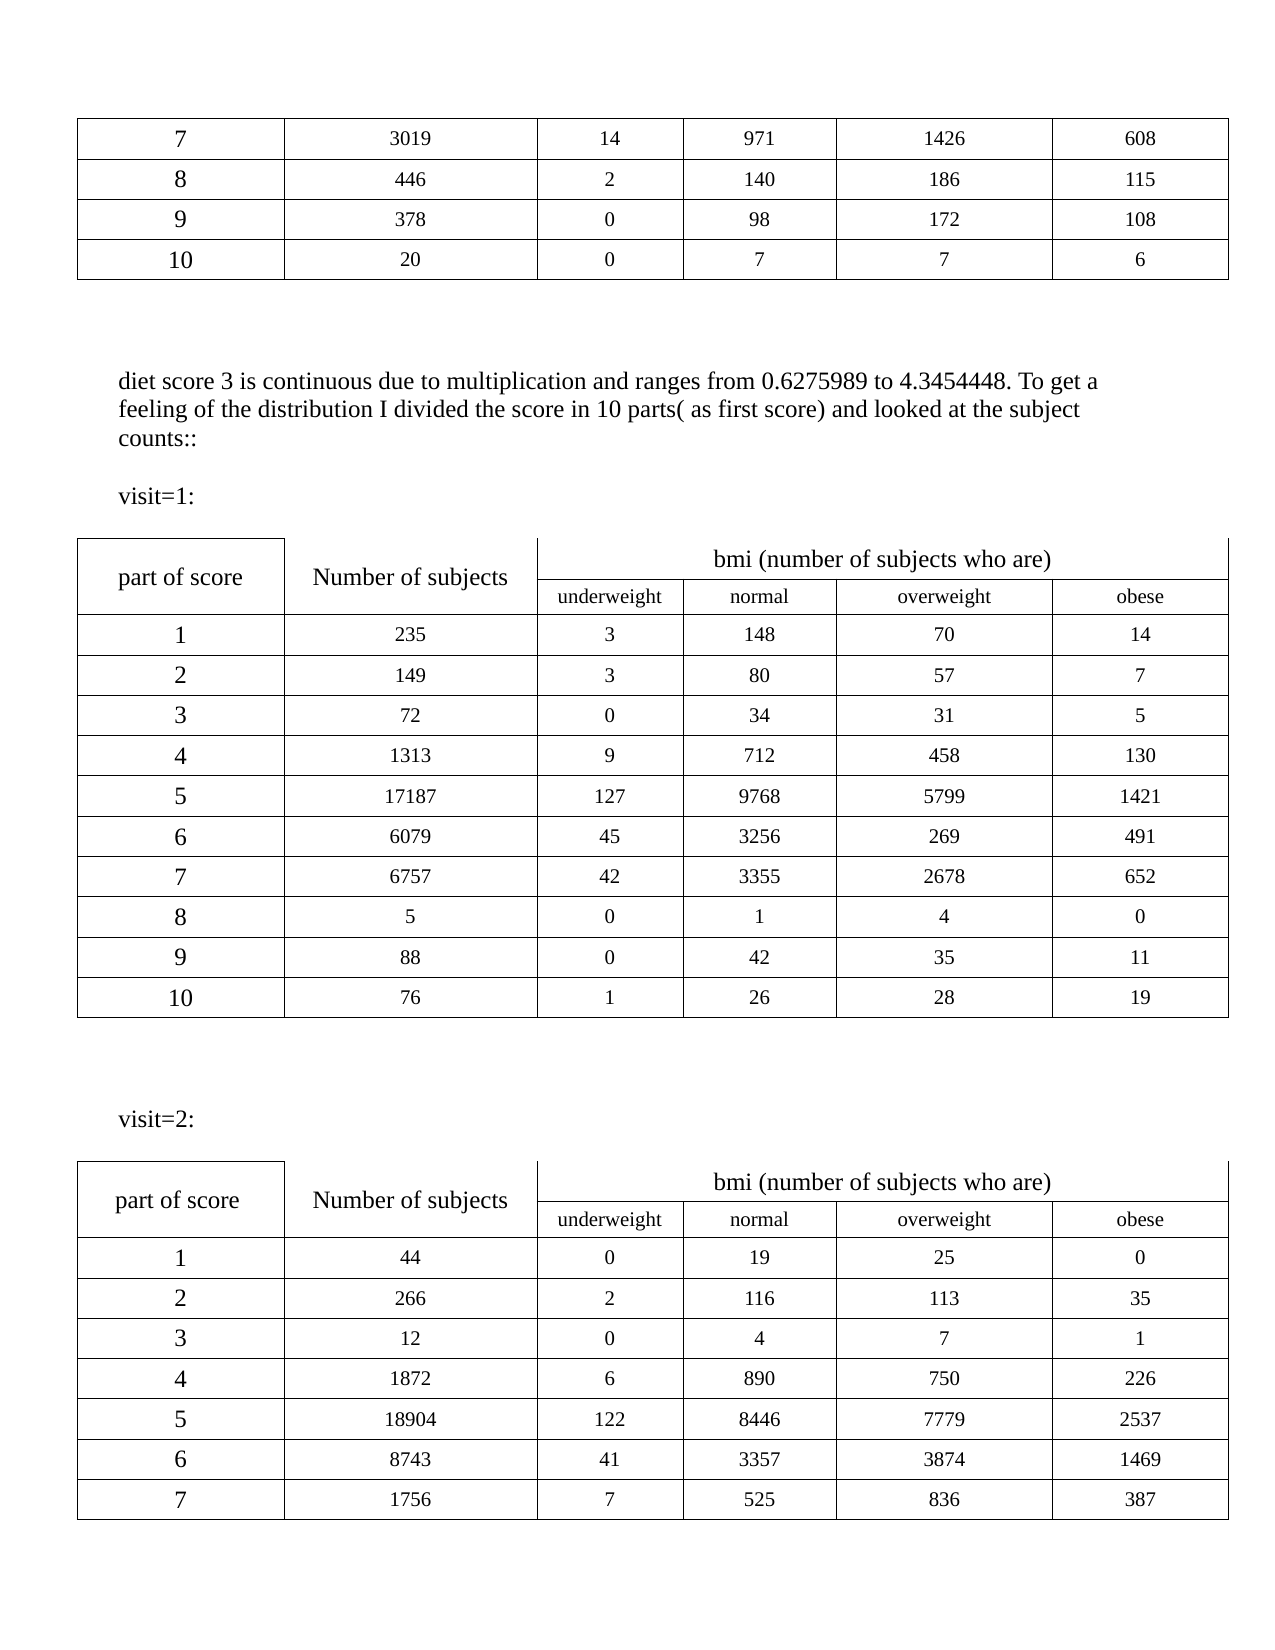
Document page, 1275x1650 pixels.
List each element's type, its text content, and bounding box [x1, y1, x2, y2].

table_cell 76 [285, 978, 537, 1017]
table_cell 148 [684, 615, 836, 654]
table_cell 712 [684, 736, 836, 775]
table_cell 0 [538, 696, 683, 735]
table_cell 26 [684, 978, 836, 1017]
table_cell 57 [837, 656, 1052, 695]
table_cell 1426 [837, 119, 1052, 158]
table_cell 6 [78, 1440, 284, 1479]
table_cell 10 [78, 978, 284, 1017]
table_cell 7 [538, 1480, 683, 1519]
table_cell 5 [1053, 696, 1228, 735]
table_cell 149 [285, 656, 537, 695]
table_cell 3 [538, 615, 683, 654]
table_cell 9 [78, 938, 284, 977]
text diet score 3 is continuous due to multiplication and ranges from 0.6275989 to 4.3454448. To get a feeling of the distribution I divided the score in 10 parts( as first score) and looked at the subject counts:: [118, 366, 1157, 452]
table_cell 1469 [1053, 1440, 1228, 1479]
table_cell 70 [837, 615, 1052, 654]
table_cell 34 [684, 696, 836, 735]
table_cell 0 [538, 938, 683, 977]
table_header Number of subjects [285, 538, 537, 614]
table_cell 491 [1053, 817, 1228, 856]
table_header part of score [78, 539, 284, 614]
table_cell 8446 [684, 1399, 836, 1439]
table_cell normal [684, 1202, 836, 1237]
table_cell 18904 [285, 1399, 537, 1439]
table_cell 4 [684, 1319, 836, 1358]
table_cell 35 [1053, 1279, 1228, 1318]
table_cell 9768 [684, 776, 836, 816]
table_cell 10 [78, 240, 284, 279]
table_cell 4 [837, 897, 1052, 937]
table_cell obese [1053, 1202, 1228, 1237]
table_cell 1 [78, 615, 284, 654]
table_cell 7 [78, 119, 284, 158]
table_cell 42 [684, 938, 836, 977]
table_cell 2 [78, 1279, 284, 1318]
table_cell 116 [684, 1279, 836, 1318]
table_cell 14 [538, 119, 683, 158]
table_cell overweight [837, 1202, 1052, 1237]
table_cell obese [1053, 580, 1228, 614]
table_cell 226 [1053, 1359, 1228, 1398]
table_cell 0 [538, 897, 683, 937]
table_cell 45 [538, 817, 683, 856]
table_cell 235 [285, 615, 537, 654]
table_cell 20 [285, 240, 537, 279]
table_cell 88 [285, 938, 537, 977]
table_cell 186 [837, 160, 1052, 199]
table_cell 8 [78, 897, 284, 937]
table_cell 7 [684, 240, 836, 279]
table_cell 7779 [837, 1399, 1052, 1439]
table_cell 113 [837, 1279, 1052, 1318]
table_cell 3256 [684, 817, 836, 856]
table_cell 0 [538, 240, 683, 279]
table_cell 12 [285, 1319, 537, 1358]
table_header part of score [78, 1162, 284, 1237]
table_cell 7 [1053, 656, 1228, 695]
table_cell 127 [538, 776, 683, 816]
table_cell 1313 [285, 736, 537, 775]
table_cell 72 [285, 696, 537, 735]
table_cell 0 [1053, 1238, 1228, 1277]
table_cell 140 [684, 160, 836, 199]
table_cell 1 [684, 897, 836, 937]
table_cell 44 [285, 1238, 537, 1277]
table_cell 378 [285, 200, 537, 239]
table_cell 35 [837, 938, 1052, 977]
table_cell 3019 [285, 119, 537, 158]
table_cell 7 [78, 857, 284, 896]
table_cell 446 [285, 160, 537, 199]
table_cell 2 [538, 1279, 683, 1318]
table_cell 5 [78, 1399, 284, 1439]
table_cell 108 [1053, 200, 1228, 239]
table_cell 14 [1053, 615, 1228, 654]
table_cell 172 [837, 200, 1052, 239]
table_cell 122 [538, 1399, 683, 1439]
table_cell 130 [1053, 736, 1228, 775]
table_cell 80 [684, 656, 836, 695]
table_cell 269 [837, 817, 1052, 856]
table_header bmi (number of subjects who are) [538, 1161, 1228, 1201]
table_cell 3 [538, 656, 683, 695]
table_cell 7 [78, 1480, 284, 1519]
table_cell 8743 [285, 1440, 537, 1479]
table_header bmi (number of subjects who are) [538, 538, 1228, 578]
table_cell 3874 [837, 1440, 1052, 1479]
table_cell 19 [1053, 978, 1228, 1017]
table_cell underweight [538, 1202, 683, 1237]
table_cell 28 [837, 978, 1052, 1017]
table_cell 1 [78, 1238, 284, 1277]
table_cell normal [684, 580, 836, 614]
table_cell 6 [538, 1359, 683, 1398]
table_cell 971 [684, 119, 836, 158]
table_cell 7 [837, 1319, 1052, 1358]
table_cell 890 [684, 1359, 836, 1398]
table_cell 5799 [837, 776, 1052, 816]
table_cell 1421 [1053, 776, 1228, 816]
table_cell 6079 [285, 817, 537, 856]
text visit=1: [118, 481, 1157, 509]
text visit=2: [118, 1104, 1157, 1132]
table_cell 5 [78, 776, 284, 816]
table_cell underweight [538, 580, 683, 614]
table_cell 1872 [285, 1359, 537, 1398]
table_cell 25 [837, 1238, 1052, 1277]
table_cell 17187 [285, 776, 537, 816]
table_cell 1 [538, 978, 683, 1017]
table_cell 2 [78, 656, 284, 695]
table_cell 9 [78, 200, 284, 239]
table_cell 115 [1053, 160, 1228, 199]
table_cell 836 [837, 1480, 1052, 1519]
table_cell 2678 [837, 857, 1052, 896]
table_cell 8 [78, 160, 284, 199]
table_cell 3355 [684, 857, 836, 896]
table_cell 5 [285, 897, 537, 937]
table_cell 458 [837, 736, 1052, 775]
table_cell 3357 [684, 1440, 836, 1479]
table_header Number of subjects [285, 1161, 537, 1237]
table_cell 525 [684, 1480, 836, 1519]
table_cell 31 [837, 696, 1052, 735]
table_cell 7 [837, 240, 1052, 279]
table_cell 19 [684, 1238, 836, 1277]
table_cell 750 [837, 1359, 1052, 1398]
table_cell 3 [78, 696, 284, 735]
table_cell 6 [78, 817, 284, 856]
table_cell 3 [78, 1319, 284, 1358]
table_cell 2 [538, 160, 683, 199]
table_cell 4 [78, 1359, 284, 1398]
table_cell 0 [538, 1238, 683, 1277]
table_cell 0 [538, 1319, 683, 1358]
table_cell 9 [538, 736, 683, 775]
table_cell 0 [1053, 897, 1228, 937]
table_cell 4 [78, 736, 284, 775]
table_cell overweight [837, 580, 1052, 614]
table_cell 41 [538, 1440, 683, 1479]
table_cell 11 [1053, 938, 1228, 977]
table_cell 98 [684, 200, 836, 239]
table_cell 6 [1053, 240, 1228, 279]
table_cell 1756 [285, 1480, 537, 1519]
table_cell 1 [1053, 1319, 1228, 1358]
table_cell 6757 [285, 857, 537, 896]
table_cell 266 [285, 1279, 537, 1318]
table_cell 652 [1053, 857, 1228, 896]
table_cell 387 [1053, 1480, 1228, 1519]
table_cell 608 [1053, 119, 1228, 158]
table_cell 0 [538, 200, 683, 239]
table_cell 2537 [1053, 1399, 1228, 1439]
table_cell 42 [538, 857, 683, 896]
